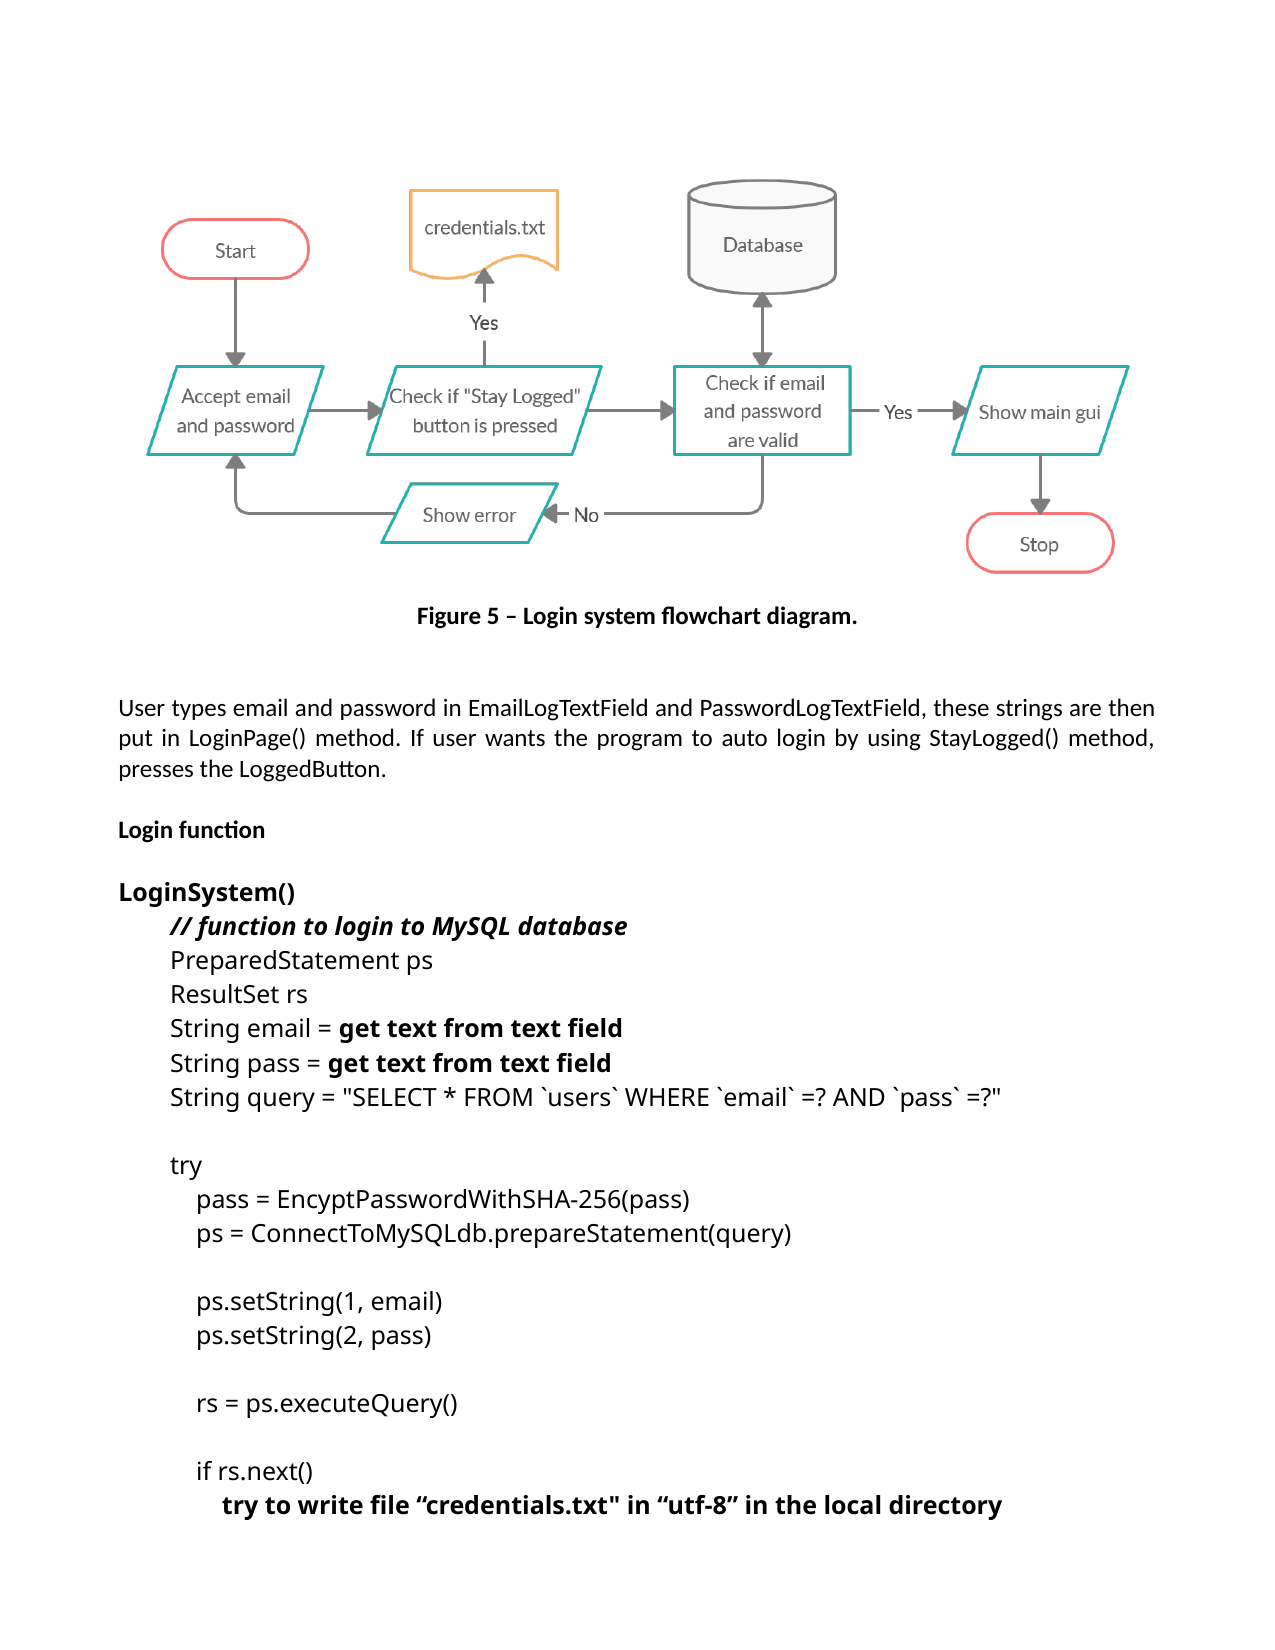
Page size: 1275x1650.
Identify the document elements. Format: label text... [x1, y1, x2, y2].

text Login function [118, 814, 1157, 844]
text String email = get text from text field [118, 1011, 1157, 1045]
text ps.setString(1, email) [118, 1284, 1157, 1318]
text ps.setString(2, pass) [118, 1318, 1157, 1352]
text ps = ConnectToMySQLdb.prepareStatement(query) [118, 1216, 1157, 1249]
text ResultSet rs [118, 977, 1157, 1011]
text Figure 5 – Login system flowchart diagram. [118, 600, 1157, 631]
text PreparedStatement ps [118, 943, 1157, 977]
text if rs.next() [118, 1454, 1157, 1488]
text User types email and password in EmailLogTextField and PasswordLogTextField, these strings are then put in LoginPage() method. If user wants the program to auto login by using StayLogged() method, presses the LoggedButton. [118, 692, 1157, 783]
text pass = EncyptPasswordWithSHA-256(pass) [118, 1181, 1157, 1216]
text try [118, 1147, 1157, 1181]
text LoginSystem() [118, 875, 1157, 909]
text try to write file “credentials.txt" in “utf-8” in the local directory [118, 1488, 1157, 1522]
text rs = ps.executeQuery() [118, 1386, 1157, 1420]
text String pass = get text from text field [118, 1045, 1157, 1079]
text String query = "SELECT * FROM `users` WHERE `email` =? AND `pass` =?" [118, 1079, 1157, 1113]
text // function to login to MySQL database [118, 909, 1157, 943]
